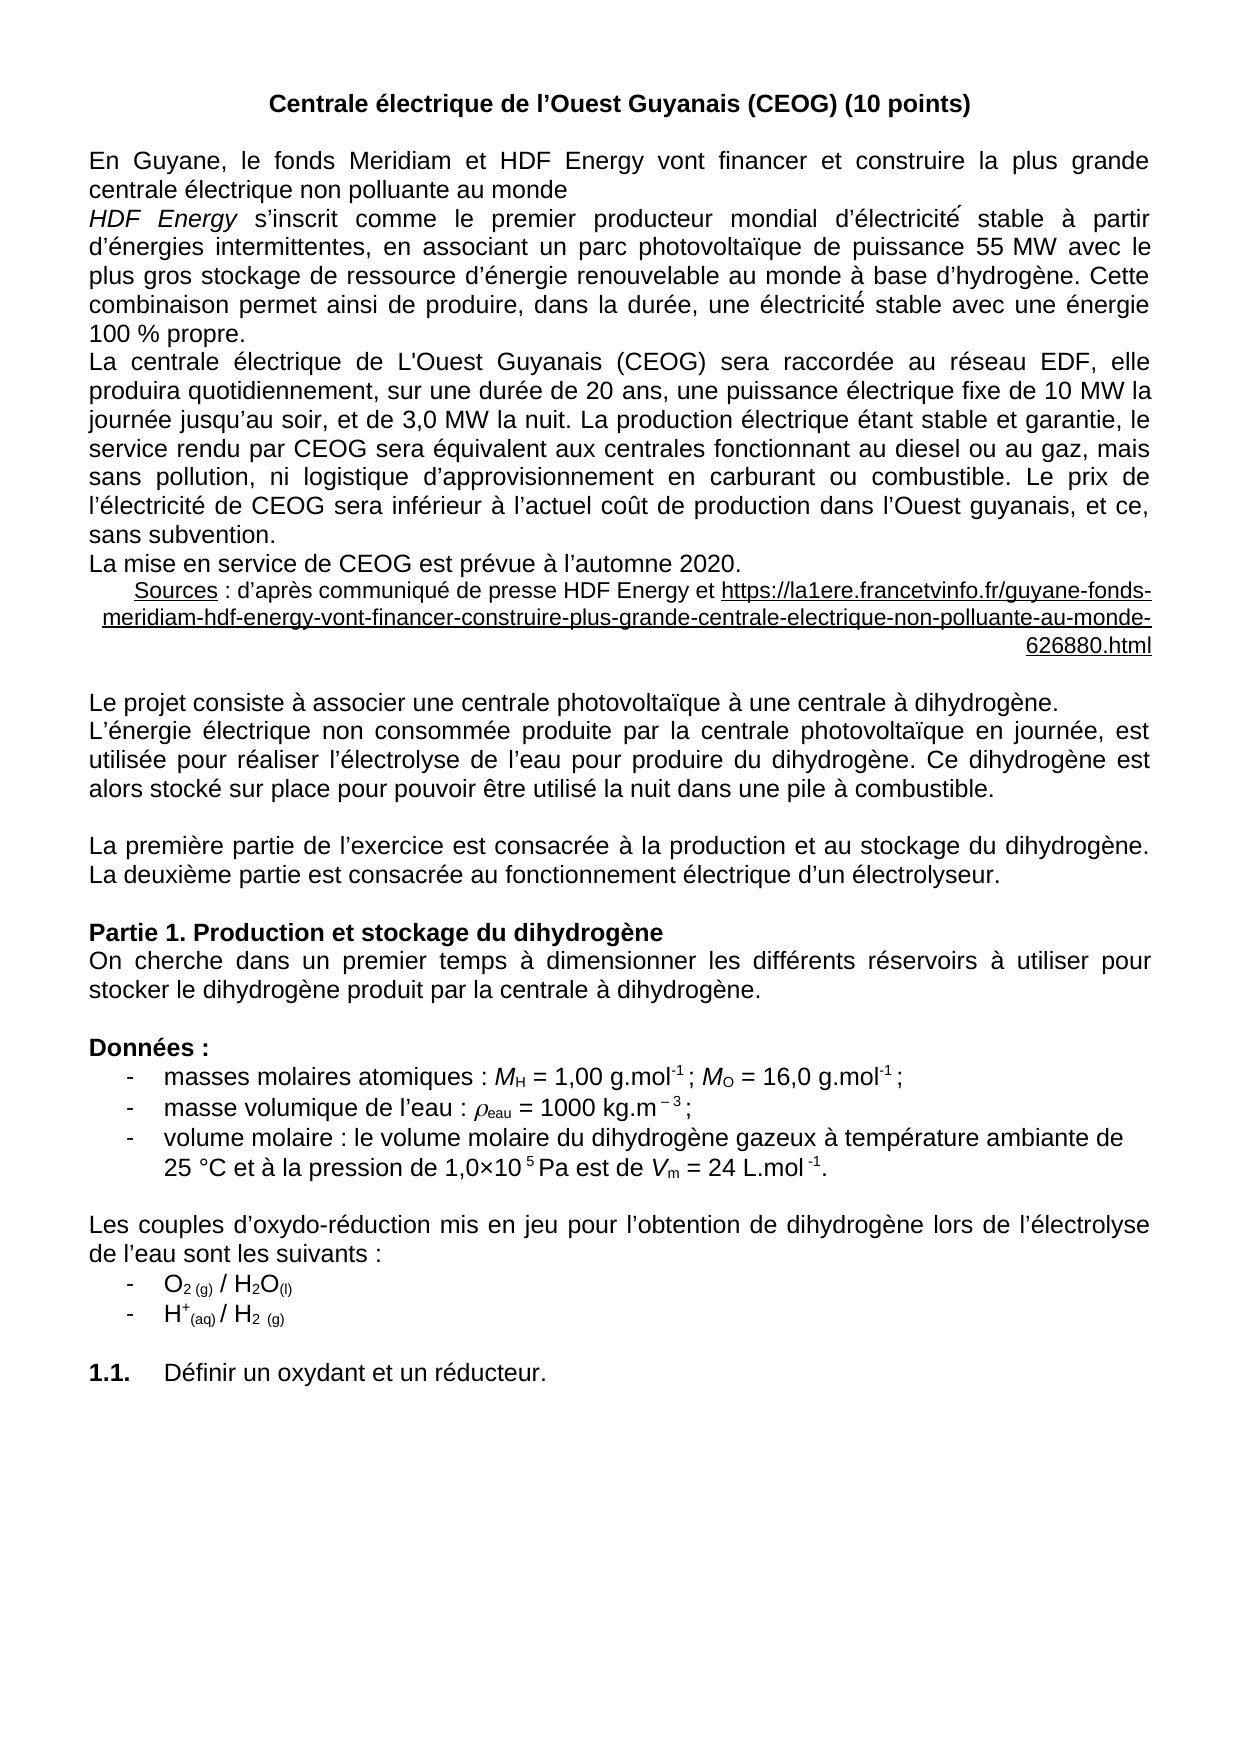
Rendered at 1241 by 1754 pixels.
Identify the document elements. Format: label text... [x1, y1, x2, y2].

list H+(aq) / H2 (g) [126, 1298, 1152, 1329]
text La première partie de l’exercice est consacrée à la production et au stockage du dihydrogène. La deuxième partie est consacrée au fonctionnement électrique d’un électrolyseur. [89, 831, 1152, 889]
list masse volumique de l’eau : eau = 1000 kg.m – 3 ; [126, 1092, 1152, 1122]
text Le projet consiste à associer une centrale photovoltaïque à une centrale à dihydrogène. [89, 688, 1152, 716]
text On cherche dans un premier temps à dimensionner les différents réservoirs à utiliser pour stocker le dihydrogène produit par la centrale à dihydrogène. [89, 946, 1152, 1004]
text Les couples d’oxydo-réduction mis en jeu pour l’obtention de dihydrogène lors de l’électrolyse de l’eau sont les suivants : [89, 1210, 1152, 1268]
text Données : [89, 1033, 1152, 1061]
list Définir un oxydant et un réducteur. [89, 1358, 1152, 1386]
text La mise en service de CEOG est prévue à l’automne 2020. [89, 549, 1152, 577]
text Centrale électrique de l’Ouest Guyanais (CEOG) (10 points) [89, 89, 1152, 117]
list volume molaire : le volume molaire du dihydrogène gazeux à température ambiante de 25 °C et à la pression de 1,0×10 5 Pa est de Vm = 24 L.mol -1. [126, 1122, 1152, 1182]
text La centrale électrique de L'Ouest Guyanais (CEOG) sera raccordée au réseau EDF, elle produira quotidiennement, sur une durée de 20 ans, une puissance électrique fixe de 10 MW la journée jusqu’au soir, et de 3,0 MW la nuit. La production électrique étant stable et garantie, le service rendu par CEOG sera équivalent aux centrales fonctionnant au diesel ou au gaz, mais sans pollution, ni logistique d’approvisionnement en carburant ou combustible. Le prix de l’électricité de CEOG sera inférieur à l’actuel coût de production dans l’Ouest guyanais, et ce, sans subvention. [89, 347, 1152, 549]
subtitle En Guyane, le fonds Meridiam et HDF Energy vont financer et construire la plus grande centrale électrique non polluante au monde [89, 146, 1152, 204]
text HDF Energy s’inscrit comme le premier producteur mondial d’électricité́ stable à partir d’énergies intermittentes, en associant un parc photovoltaïque de puissance 55 MW avec le plus gros stockage de ressource d’énergie renouvelable au monde à base d’hydrogène. Cette combinaison permet ainsi de produire, dans la durée, une électricité́ stable avec une énergie 100 % propre. [89, 204, 1152, 347]
text Partie 1. Production et stockage du dihydrogène [89, 918, 1152, 946]
list O2 (g) / H2O(l) [126, 1268, 1152, 1298]
list masses molaires atomiques : MH = 1,00 g.mol-1 ; MO = 16,0 g.mol-1 ; [126, 1061, 1152, 1092]
text L’énergie électrique non consommée produite par la centrale photovoltaïque en journée, est utilisée pour réaliser l’électrolyse de l’eau pour produire du dihydrogène. Ce dihydrogène est alors stocké sur place pour pouvoir être utilisé la nuit dans une pile à combustible. [89, 716, 1152, 803]
text Sources : d’après communiqué de presse HDF Energy et https://la1ere.francetvinfo.fr/guyane-fonds-meridiam-hdf-energy-vont-financer-construire-plus-grande-centrale-electrique-non-polluante-au-monde-626880.html [89, 577, 1152, 659]
